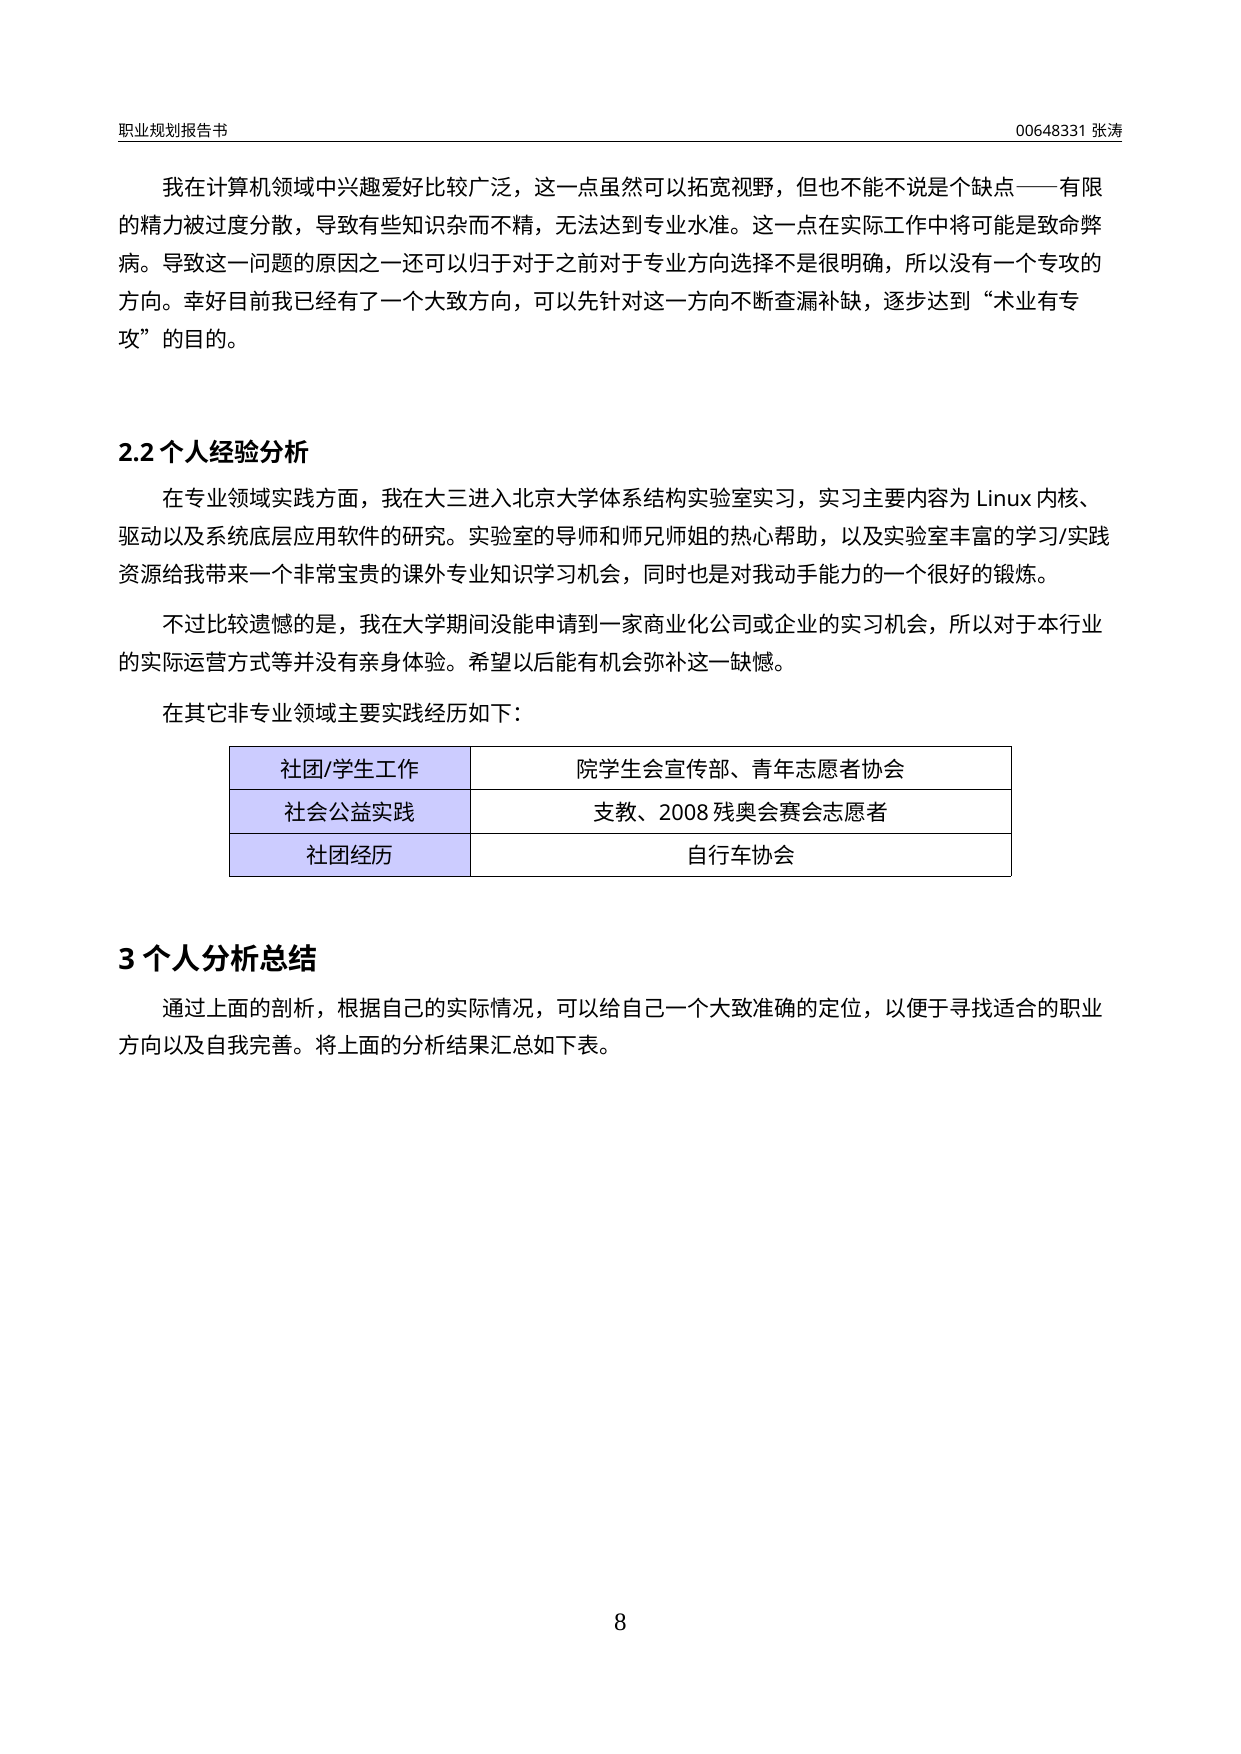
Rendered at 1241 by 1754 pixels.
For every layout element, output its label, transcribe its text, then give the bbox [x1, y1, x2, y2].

table_cell 支教、2008残奥会赛会志愿者 [471, 790, 1011, 833]
table_header 社团/学生工作 [230, 747, 470, 789]
table_cell 自行车协会 [471, 834, 1011, 876]
table_cell 社会公益实践 [230, 790, 470, 833]
text 我在计算机领域中兴趣爱好比较广泛，这一点虽然可以拓宽视野，但也不能不说是个缺点——有限的精力被过度分散，导致有些知识杂而不精，无法达到专业水准。这一点在实际工作中将可能是致命弊病。导致这一问题的原因之一还可以归于对于之前对于专业方向选择不是很明确，所以没有一个专攻的方向。幸好目前我已经有了一个大致方向，可以先针对这一方向不断查漏补缺，逐步达到“术业有专攻”的目的。 [118, 170, 1122, 354]
table_cell 社团经历 [230, 834, 470, 876]
table_header 院学生会宣传部、青年志愿者协会 [471, 747, 1011, 789]
subtitle 3 个人分析总结 [118, 936, 1122, 978]
text 在其它非专业领域主要实践经历如下： [118, 696, 1122, 727]
text 通过上面的剖析，根据自己的实际情况，可以给自己一个大致准确的定位，以便于寻找适合的职业方向以及自我完善。将上面的分析结果汇总如下表。 [118, 991, 1122, 1060]
text 不过比较遗憾的是，我在大学期间没能申请到一家商业化公司或企业的实习机会，所以对于本行业的实际运营方式等并没有亲身体验。希望以后能有机会弥补这一缺憾。 [118, 607, 1122, 677]
text 在专业领域实践方面，我在大三进入北京大学体系结构实验室实习，实习主要内容为Linux内核、驱动以及系统底层应用软件的研究。实验室的导师和师兄师姐的热心帮助，以及实验室丰富的学习/实践资源给我带来一个非常宝贵的课外专业知识学习机会，同时也是对我动手能力的一个很好的锻炼。 [118, 481, 1122, 588]
subtitle 2.2个人经验分析 [118, 432, 1122, 468]
